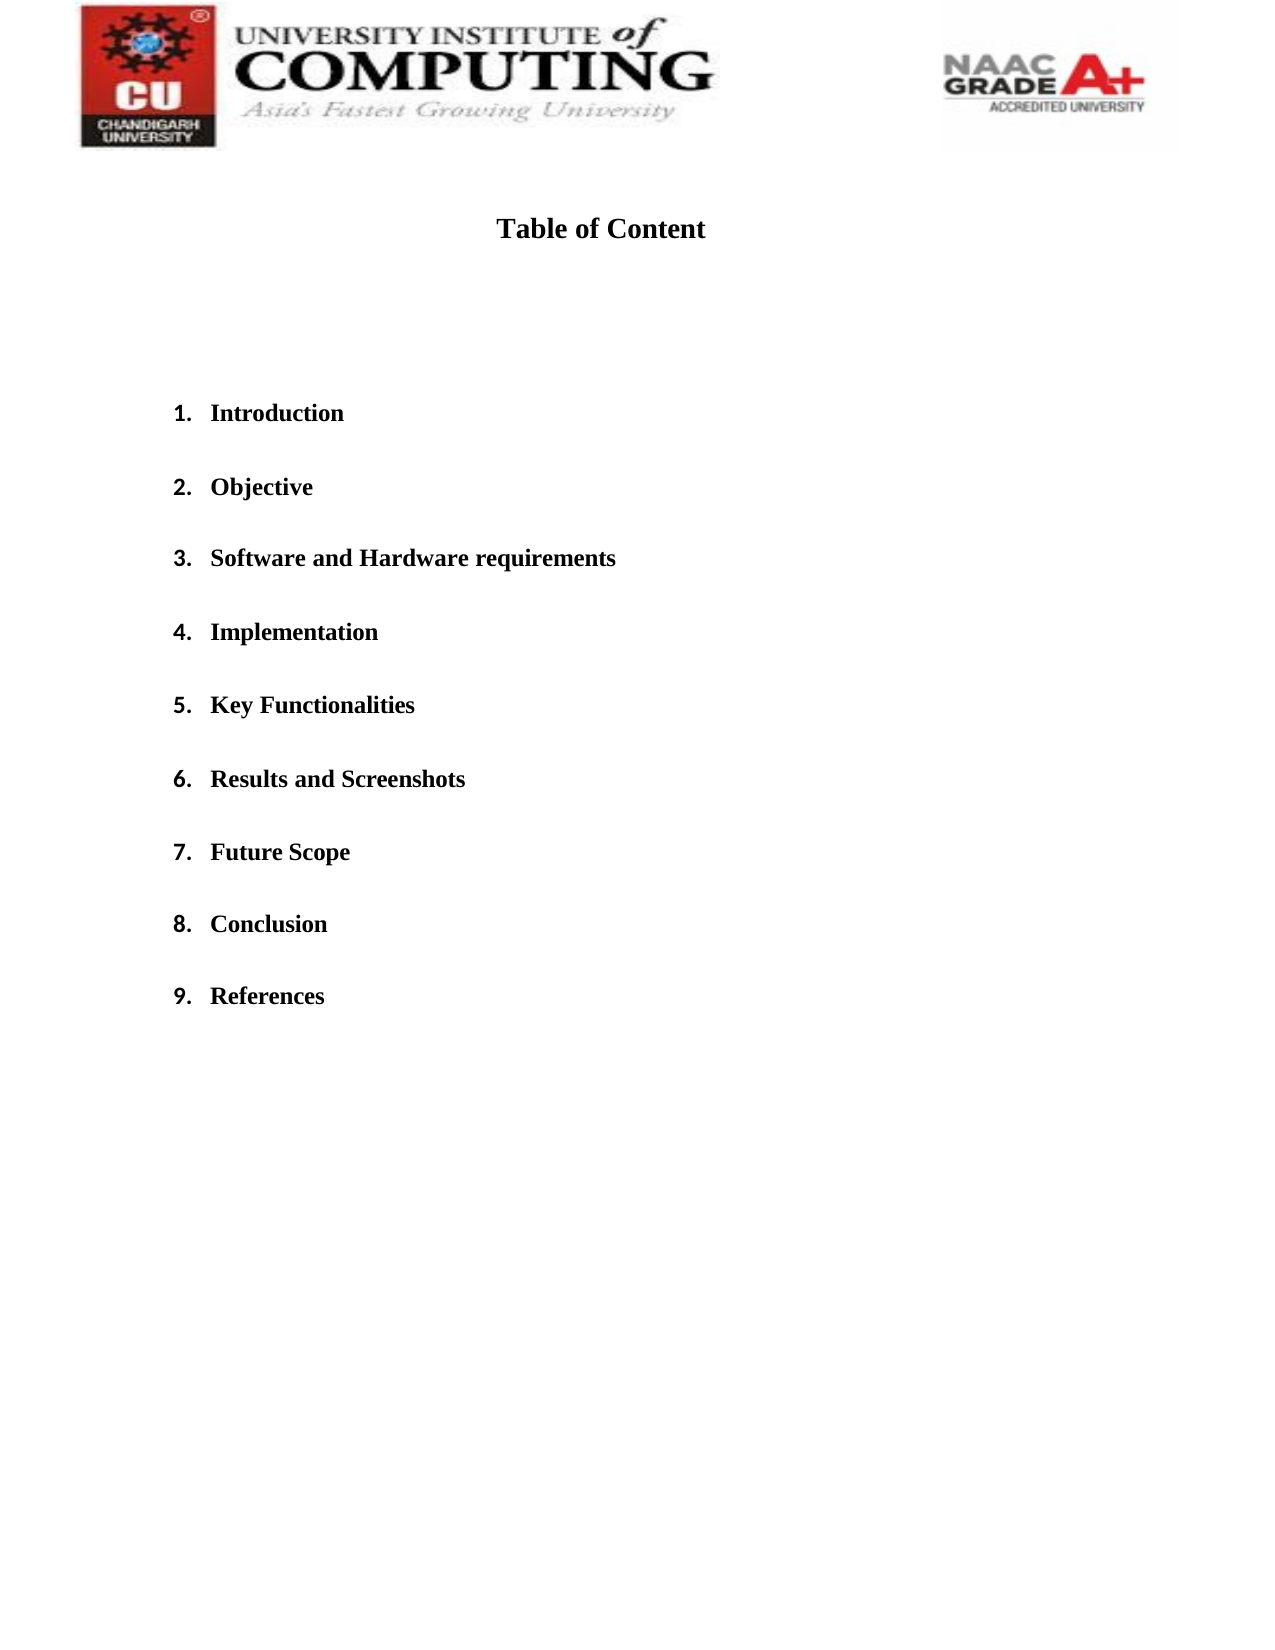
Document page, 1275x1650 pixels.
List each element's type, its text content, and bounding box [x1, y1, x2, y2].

picture [75, 2, 720, 151]
subtitle Table of Content [496, 212, 1188, 245]
list Key Functionalities [173, 690, 1200, 720]
list Software and Hardware requirements [173, 542, 1200, 573]
list Future Scope [173, 836, 1200, 867]
list Implementation [173, 616, 1200, 647]
picture [942, 0, 1181, 153]
list References [173, 980, 1200, 1011]
list Conclusion [173, 908, 1200, 939]
list Objective [173, 471, 1200, 501]
list Results and Screenshots [173, 763, 1200, 793]
list Introduction [173, 397, 1200, 427]
